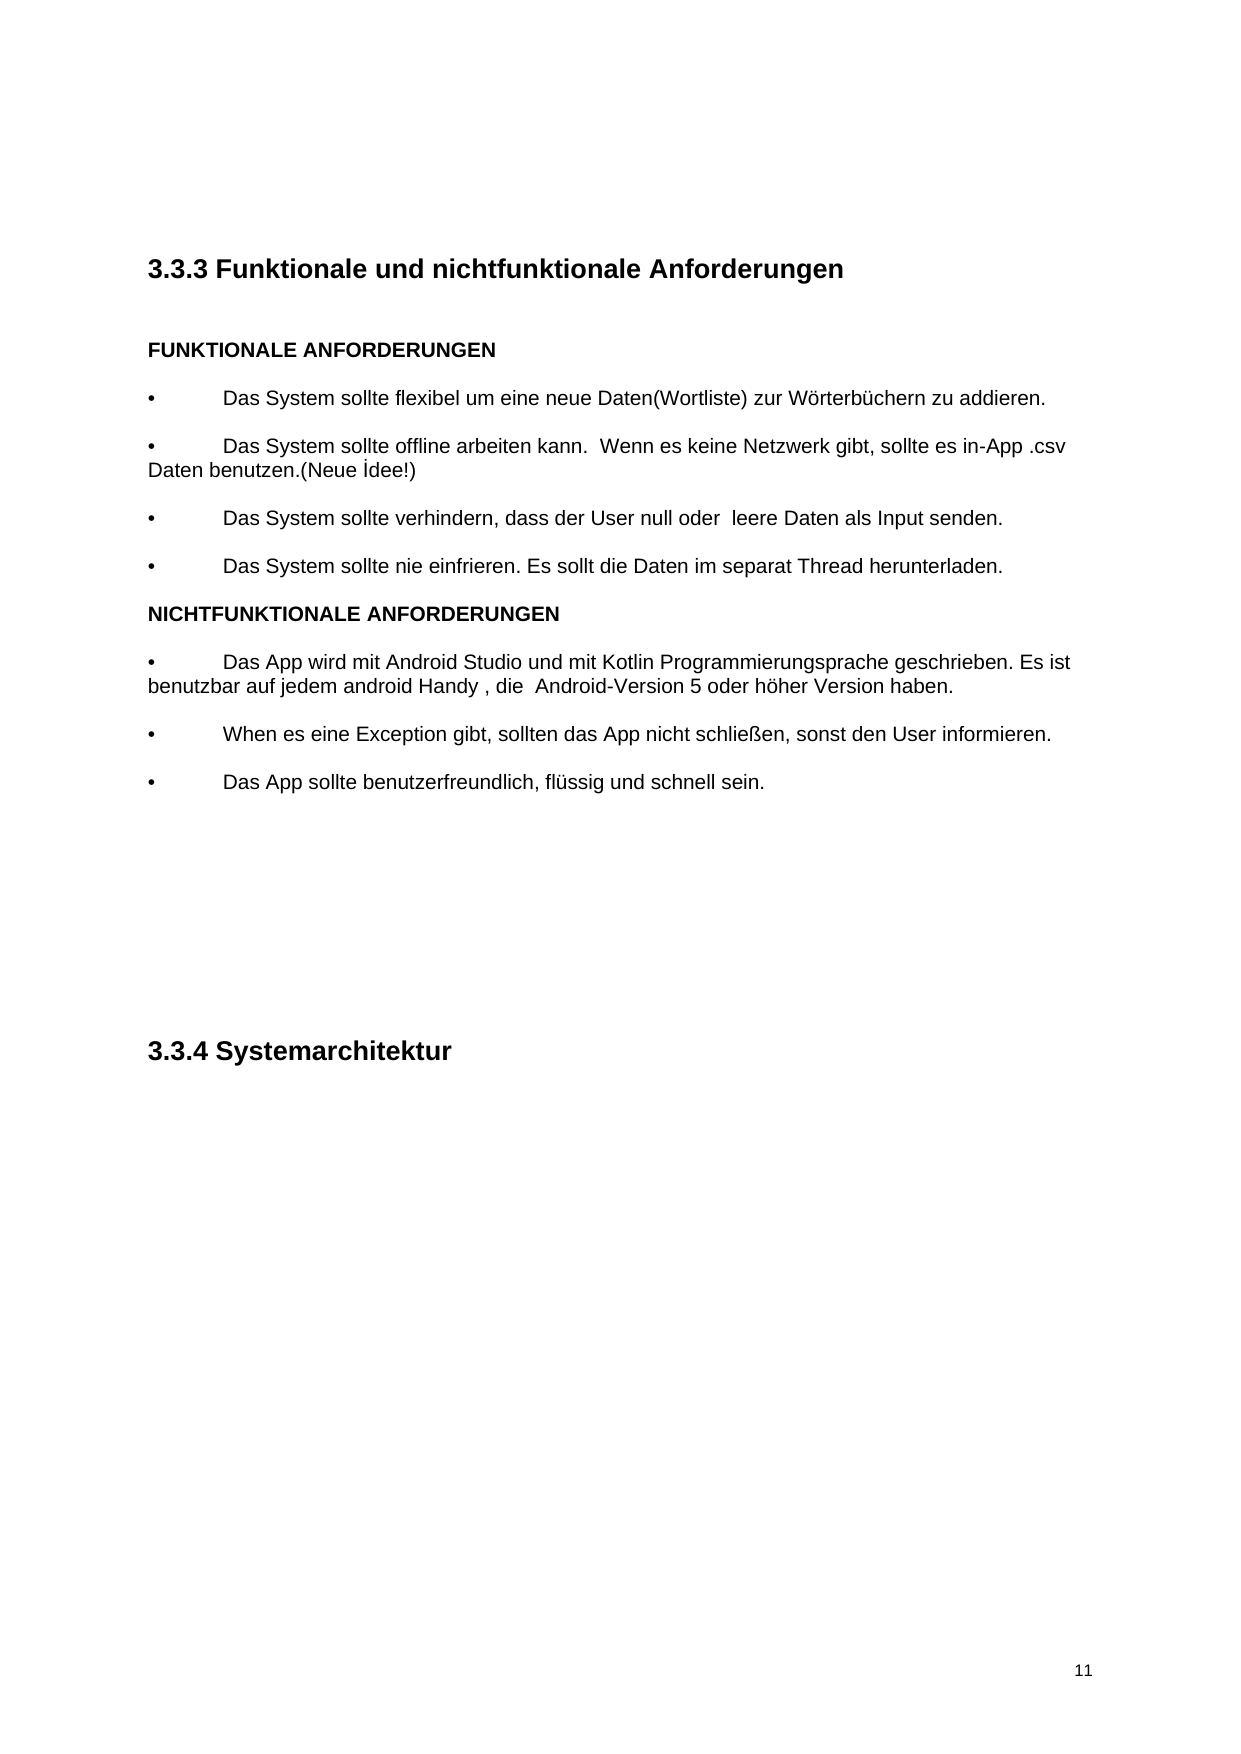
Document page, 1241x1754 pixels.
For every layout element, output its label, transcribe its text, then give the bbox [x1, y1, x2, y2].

text • Das System sollte nie einfrieren. Es sollt die Daten im separat Thread herunterladen. NICHTFUNKTIONALE ANFORDERUNGEN [148, 530, 1092, 626]
text • Das App sollte benutzerfreundlich, flüssig und schnell sein. [148, 746, 1092, 793]
text FUNKTIONALE ANFORDERUNGEN [148, 338, 1092, 362]
subtitle 3.3.3 Funktionale und nichtfunktionale Anforderungen [148, 253, 1092, 284]
text • Das System sollte flexibel um eine neue Daten(Wortliste) zur Wörterbüchern zu addieren. [148, 362, 1092, 410]
subtitle 3.3.4 Systemarchitektur [148, 1035, 1092, 1066]
text • When es eine Exception gibt, sollten das App nicht schließen, sonst den User informieren. [148, 698, 1092, 746]
text • Das System sollte verhindern, dass der User null oder leere Daten als Input senden. [148, 482, 1092, 530]
text • Das App wird mit Android Studio und mit Kotlin Programmierungsprache geschrieben. Es ist benutzbar auf jedem android Handy , die Android-Version 5 oder höher Version haben. [148, 626, 1092, 698]
text • Das System sollte offline arbeiten kann. Wenn es keine Netzwerk gibt, sollte es in-App .csv Daten benutzen.(Neue İdee!) [148, 410, 1092, 482]
